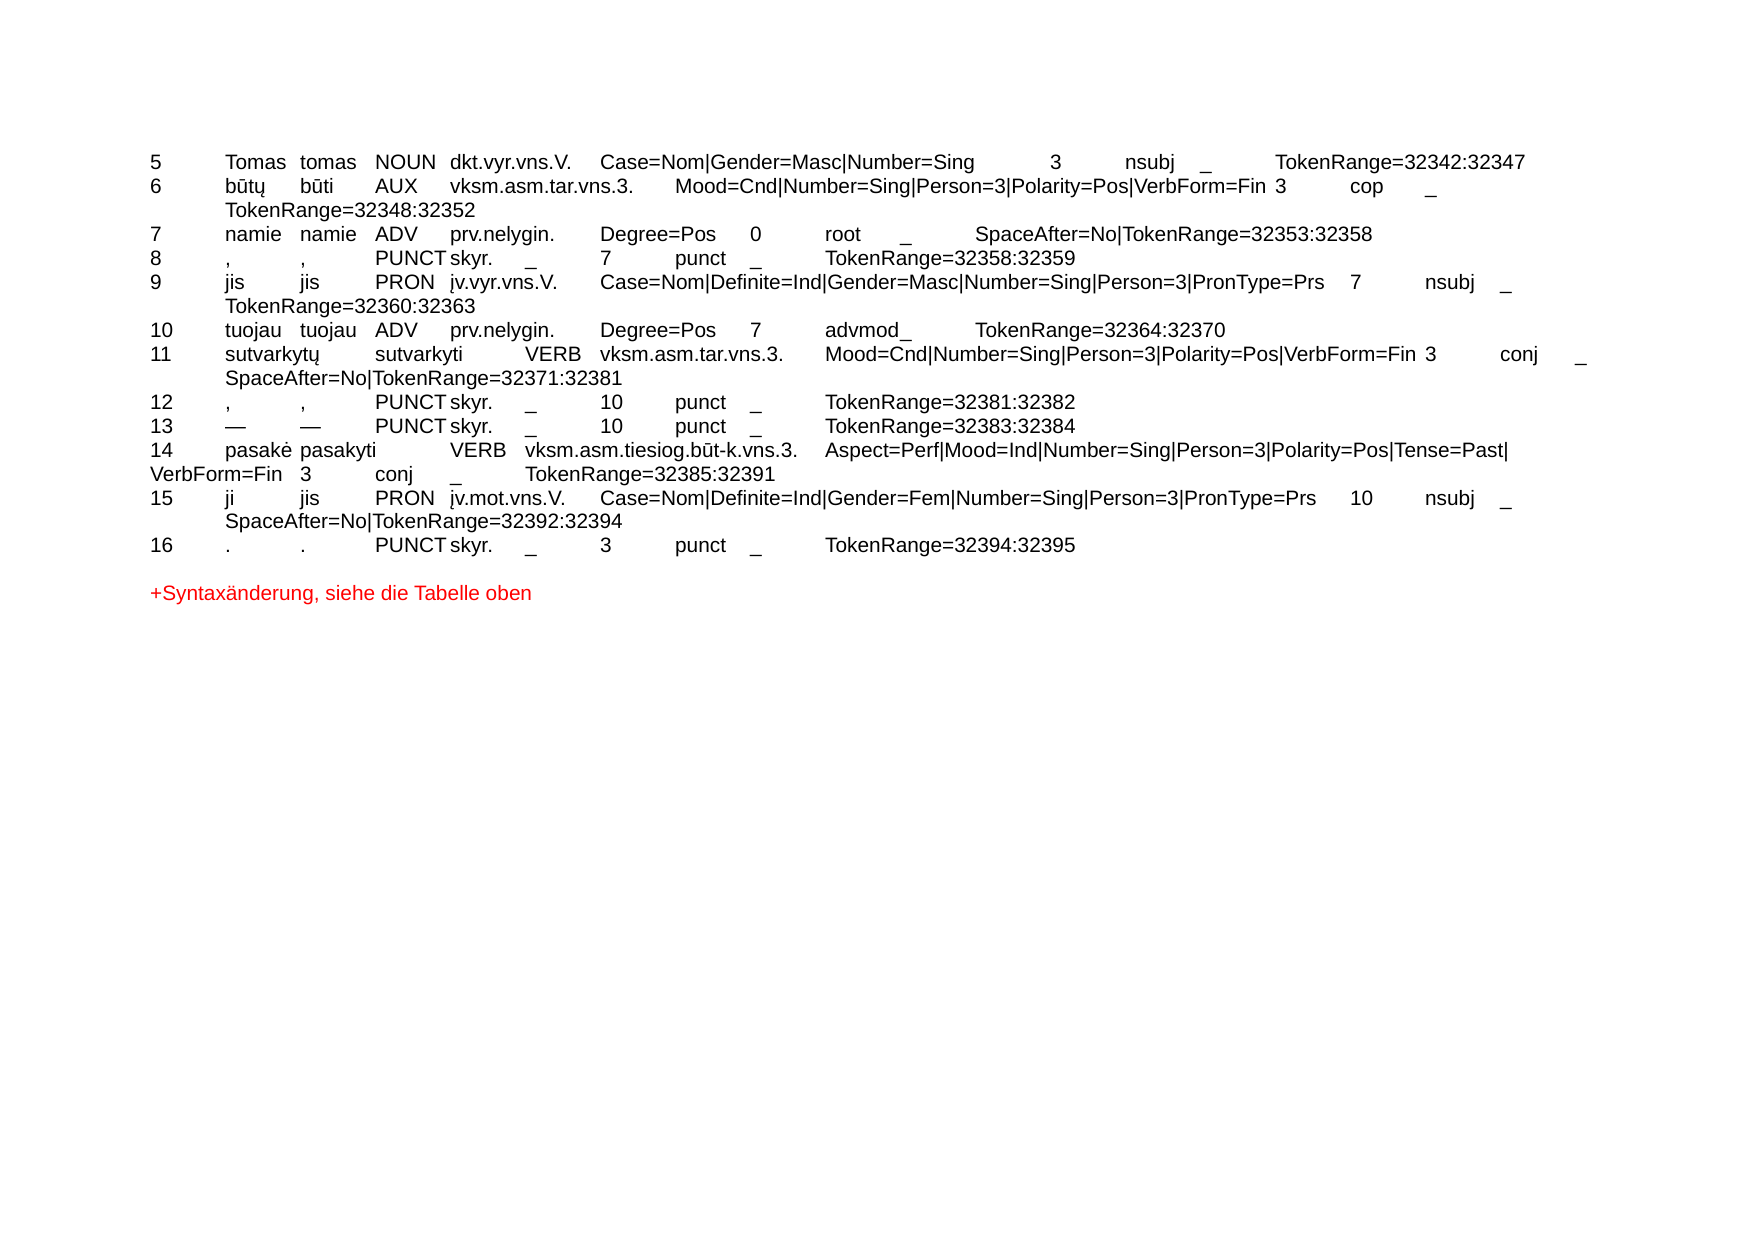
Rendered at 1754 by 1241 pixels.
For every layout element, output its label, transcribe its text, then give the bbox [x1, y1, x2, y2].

text 12 , , PUNCT skyr. _ 10 punct _ TokenRange=32381:32382 [150, 389, 1604, 413]
text 10 tuojau tuojau ADV prv.nelygin. Degree=Pos 7 advmod _ TokenRange=32364:32370 [150, 318, 1604, 342]
text 8 , , PUNCT skyr. _ 7 punct _ TokenRange=32358:32359 [150, 246, 1604, 270]
text 9 jis jis PRON įv.vyr.vns.V. Case=Nom|Definite=Ind|Gender=Masc|Number=Sing|Person=3|PronType=Prs 7 nsubj _ TokenRange=32360:32363 [150, 270, 1604, 318]
text 13 — — PUNCT skyr. _ 10 punct _ TokenRange=32383:32384 [150, 413, 1604, 437]
text 15 ji jis PRON įv.mot.vns.V. Case=Nom|Definite=Ind|Gender=Fem|Number=Sing|Person=3|PronType=Prs 10 nsubj _ SpaceAfter=No|TokenRange=32392:32394 [150, 485, 1604, 533]
text 16 . . PUNCT skyr. _ 3 punct _ TokenRange=32394:32395 [150, 533, 1604, 557]
text 14 pasakė pasakyti VERB vksm.asm.tiesiog.būt-k.vns.3. Aspect=Perf|Mood=Ind|Number=Sing|Person=3|Polarity=Pos|Tense=Past|VerbForm=Fin 3 conj _ TokenRange=32385:32391 [150, 437, 1604, 485]
text 6 būtų būti AUX vksm.asm.tar.vns.3. Mood=Cnd|Number=Sing|Person=3|Polarity=Pos|VerbForm=Fin 3 cop _ TokenRange=32348:32352 [150, 174, 1604, 222]
text 7 namie namie ADV prv.nelygin. Degree=Pos 0 root _ SpaceAfter=No|TokenRange=32353:32358 [150, 222, 1604, 246]
text +Syntaxänderung, siehe die Tabelle oben [150, 581, 1604, 605]
text 11 sutvarkytų sutvarkyti VERB vksm.asm.tar.vns.3. Mood=Cnd|Number=Sing|Person=3|Polarity=Pos|VerbForm=Fin 3 conj _ SpaceAfter=No|TokenRange=32371:32381 [150, 342, 1604, 389]
text 5 Tomas tomas NOUN dkt.vyr.vns.V. Case=Nom|Gender=Masc|Number=Sing 3 nsubj _ TokenRange=32342:32347 [150, 150, 1604, 174]
